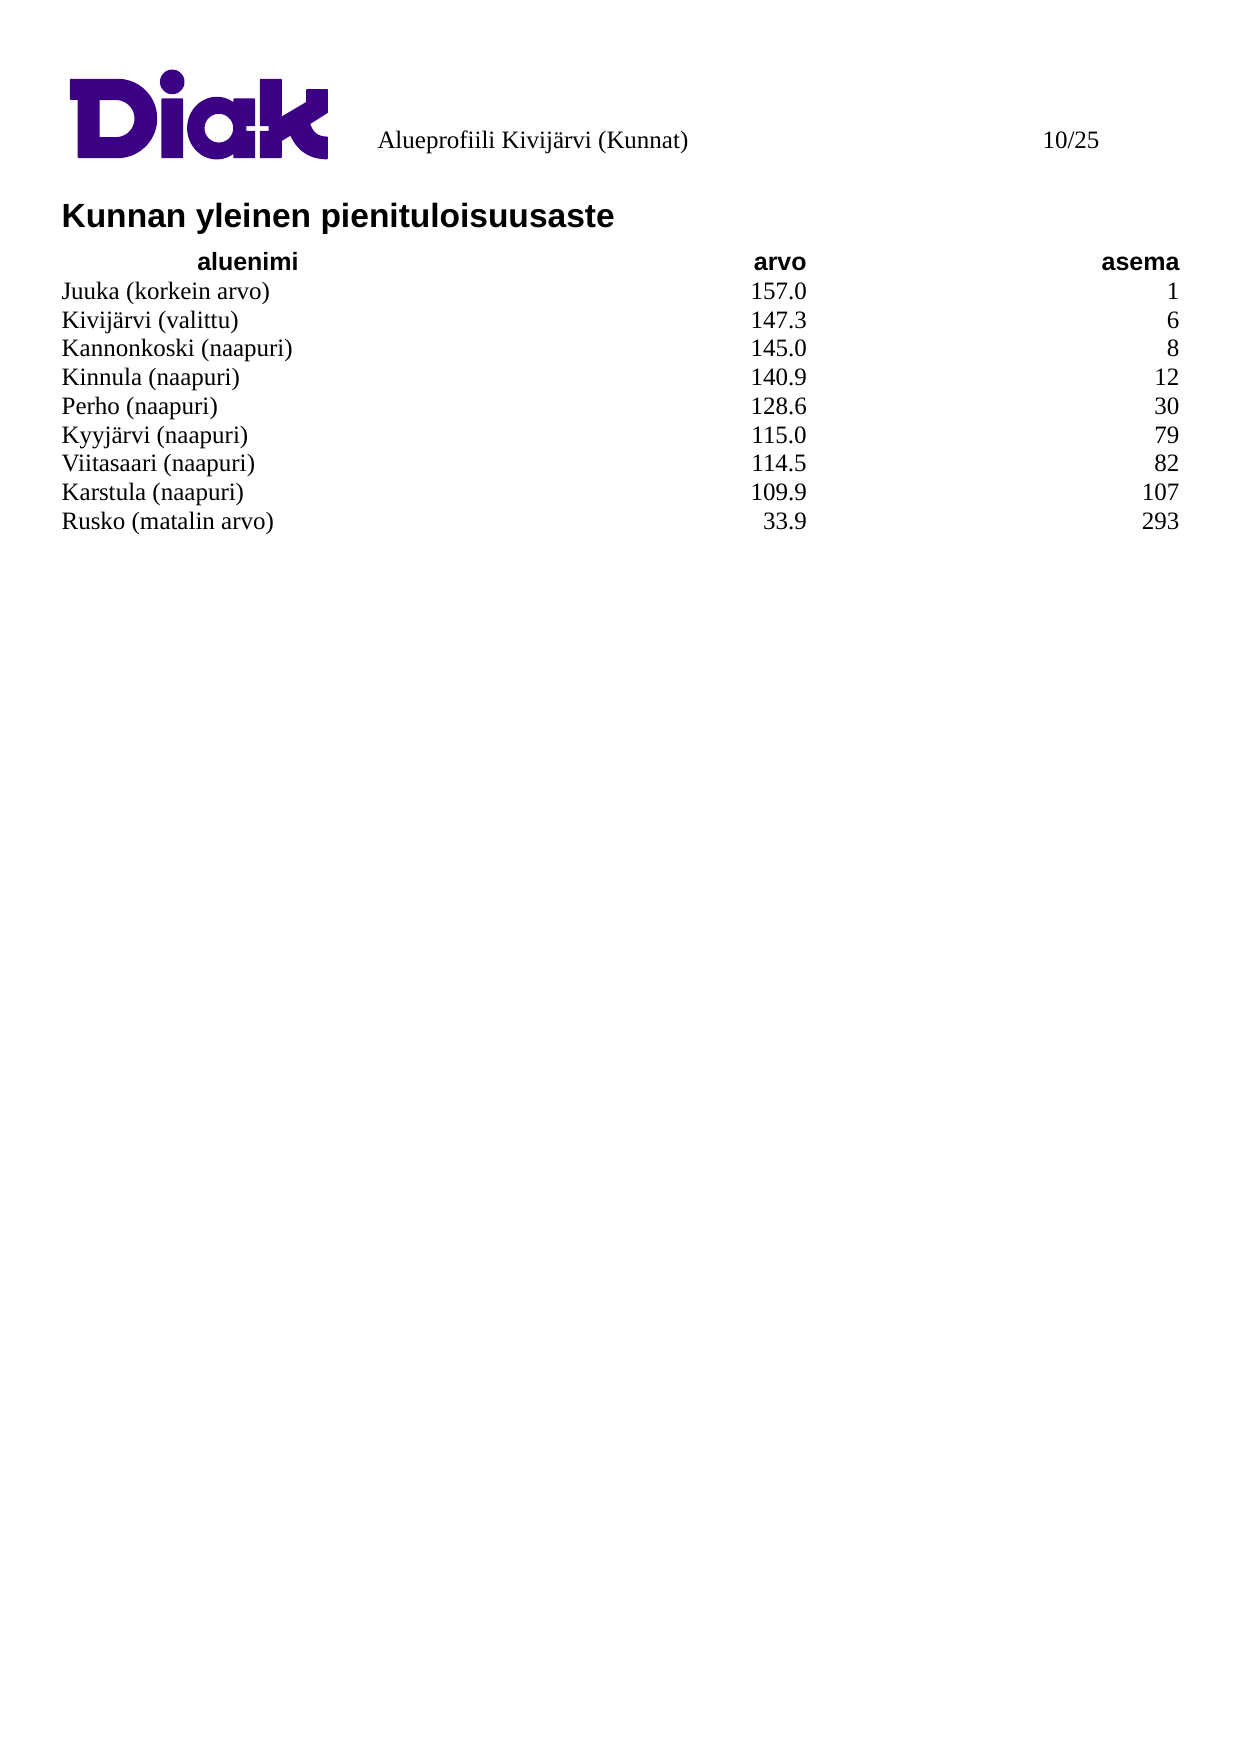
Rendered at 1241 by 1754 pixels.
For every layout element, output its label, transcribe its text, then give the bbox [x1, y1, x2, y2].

table_cell 115.0 [434, 420, 806, 448]
table_cell 109.9 [434, 477, 806, 506]
table_cell 293 [806, 506, 1179, 535]
table_cell Juuka (korkein arvo) [61, 276, 434, 305]
table_cell 145.0 [434, 334, 806, 362]
table_cell 114.5 [434, 449, 806, 477]
table_cell 30 [806, 391, 1179, 420]
table_cell 128.6 [434, 391, 806, 420]
table_cell Kyyjärvi (naapuri) [61, 420, 434, 448]
table_header asema [806, 247, 1179, 276]
table_cell Karstula (naapuri) [61, 477, 434, 506]
table_cell 1 [806, 276, 1179, 305]
table_cell 140.9 [434, 362, 806, 391]
table_cell Kivijärvi (valittu) [61, 305, 434, 333]
table_cell 6 [806, 305, 1179, 333]
table_cell 107 [806, 477, 1179, 506]
table_header aluenimi [61, 247, 434, 276]
table_cell 12 [806, 362, 1179, 391]
table_cell Kannonkoski (naapuri) [61, 334, 434, 362]
table_cell 79 [806, 420, 1179, 448]
table_cell 157.0 [434, 276, 806, 305]
table_cell 33.9 [434, 506, 806, 535]
table_cell Perho (naapuri) [61, 391, 434, 420]
table_cell 147.3 [434, 305, 806, 333]
subtitle Kunnan yleinen pienituloisuusaste [61, 196, 1179, 235]
table_header arvo [434, 247, 806, 276]
table_cell Kinnula (naapuri) [61, 362, 434, 391]
table_cell Rusko (matalin arvo) [61, 506, 434, 535]
table_cell Viitasaari (naapuri) [61, 449, 434, 477]
table_cell 82 [806, 449, 1179, 477]
table_cell 8 [806, 334, 1179, 362]
